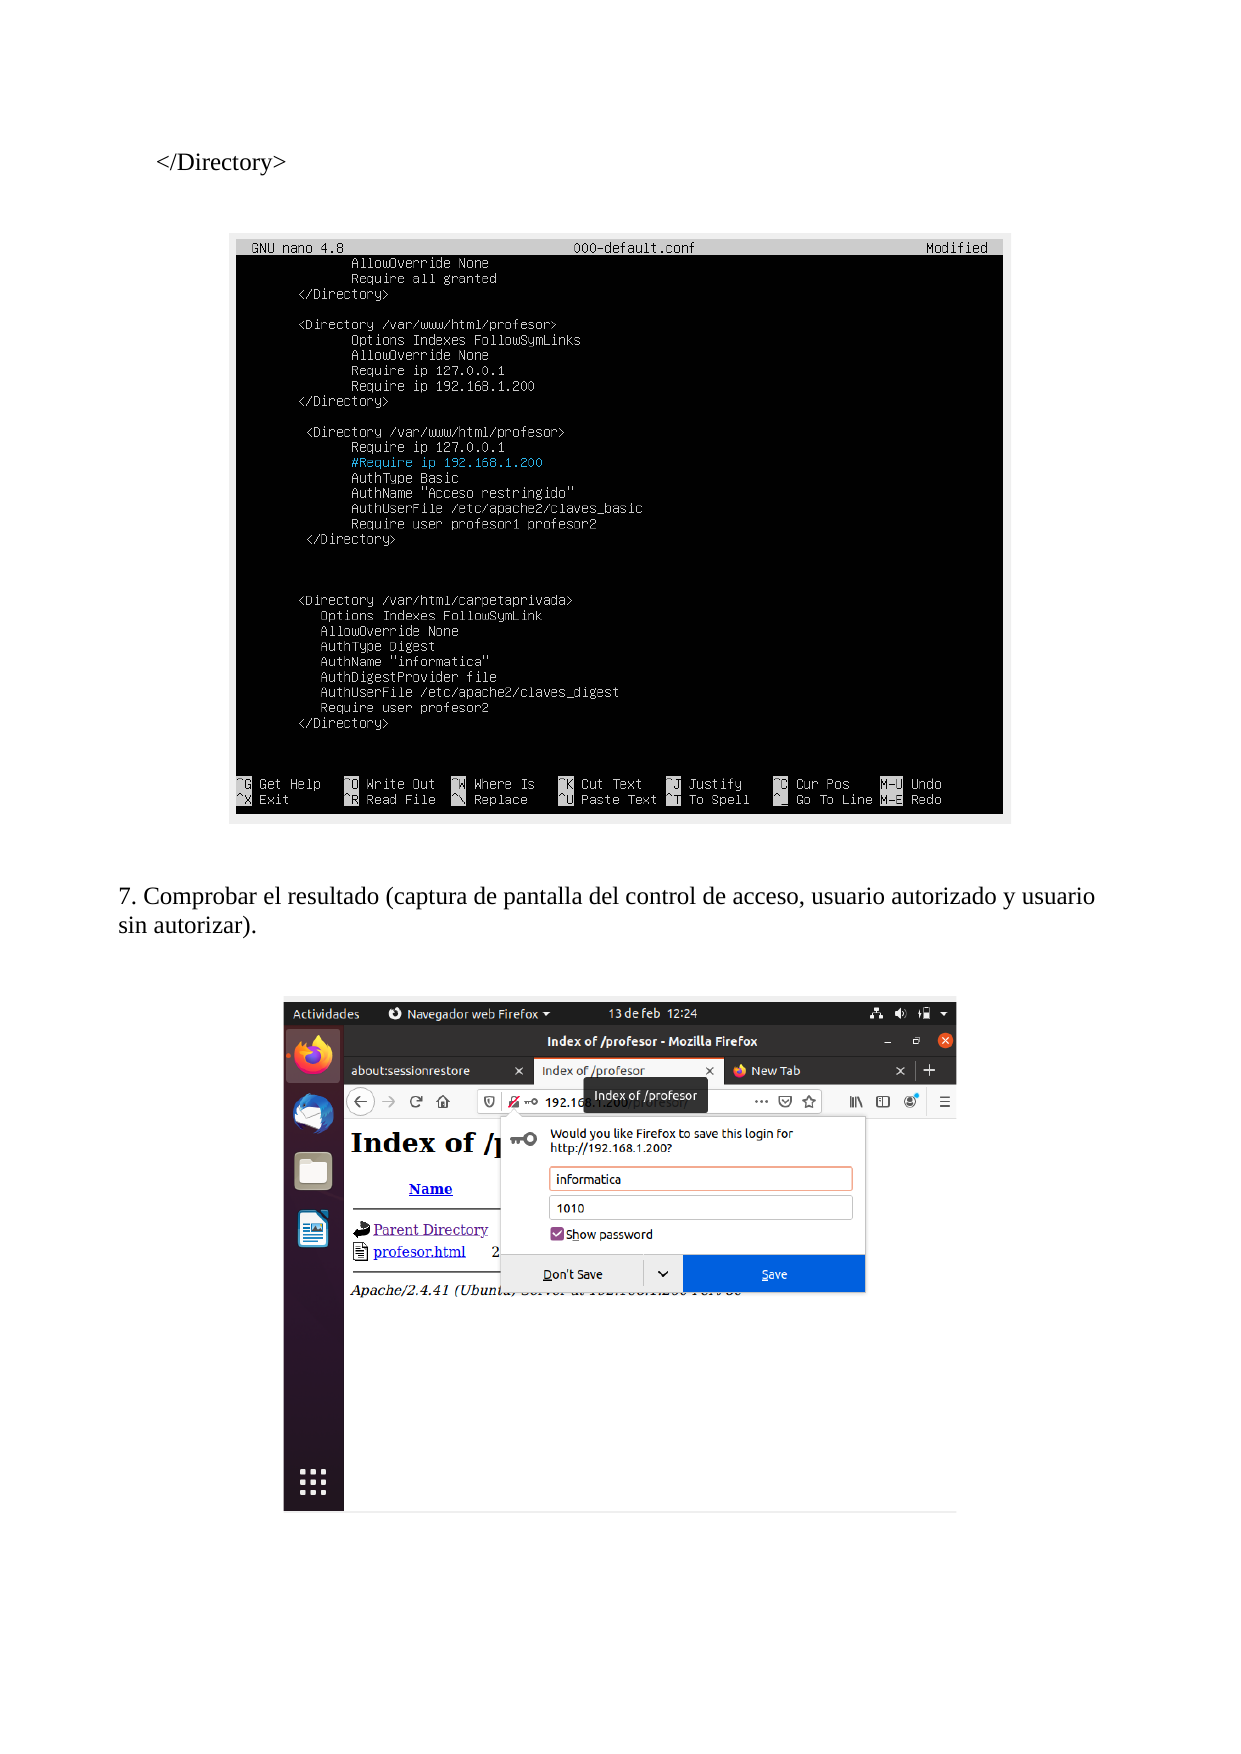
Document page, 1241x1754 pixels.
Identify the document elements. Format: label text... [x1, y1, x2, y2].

text </Directory> [118, 147, 1122, 176]
picture [229, 233, 1012, 824]
text 7. Comprobar el resultado (captura de pantalla del control de acceso, usuario autorizado y usuario sin autorizar). [118, 881, 1122, 939]
picture [283, 996, 957, 1513]
